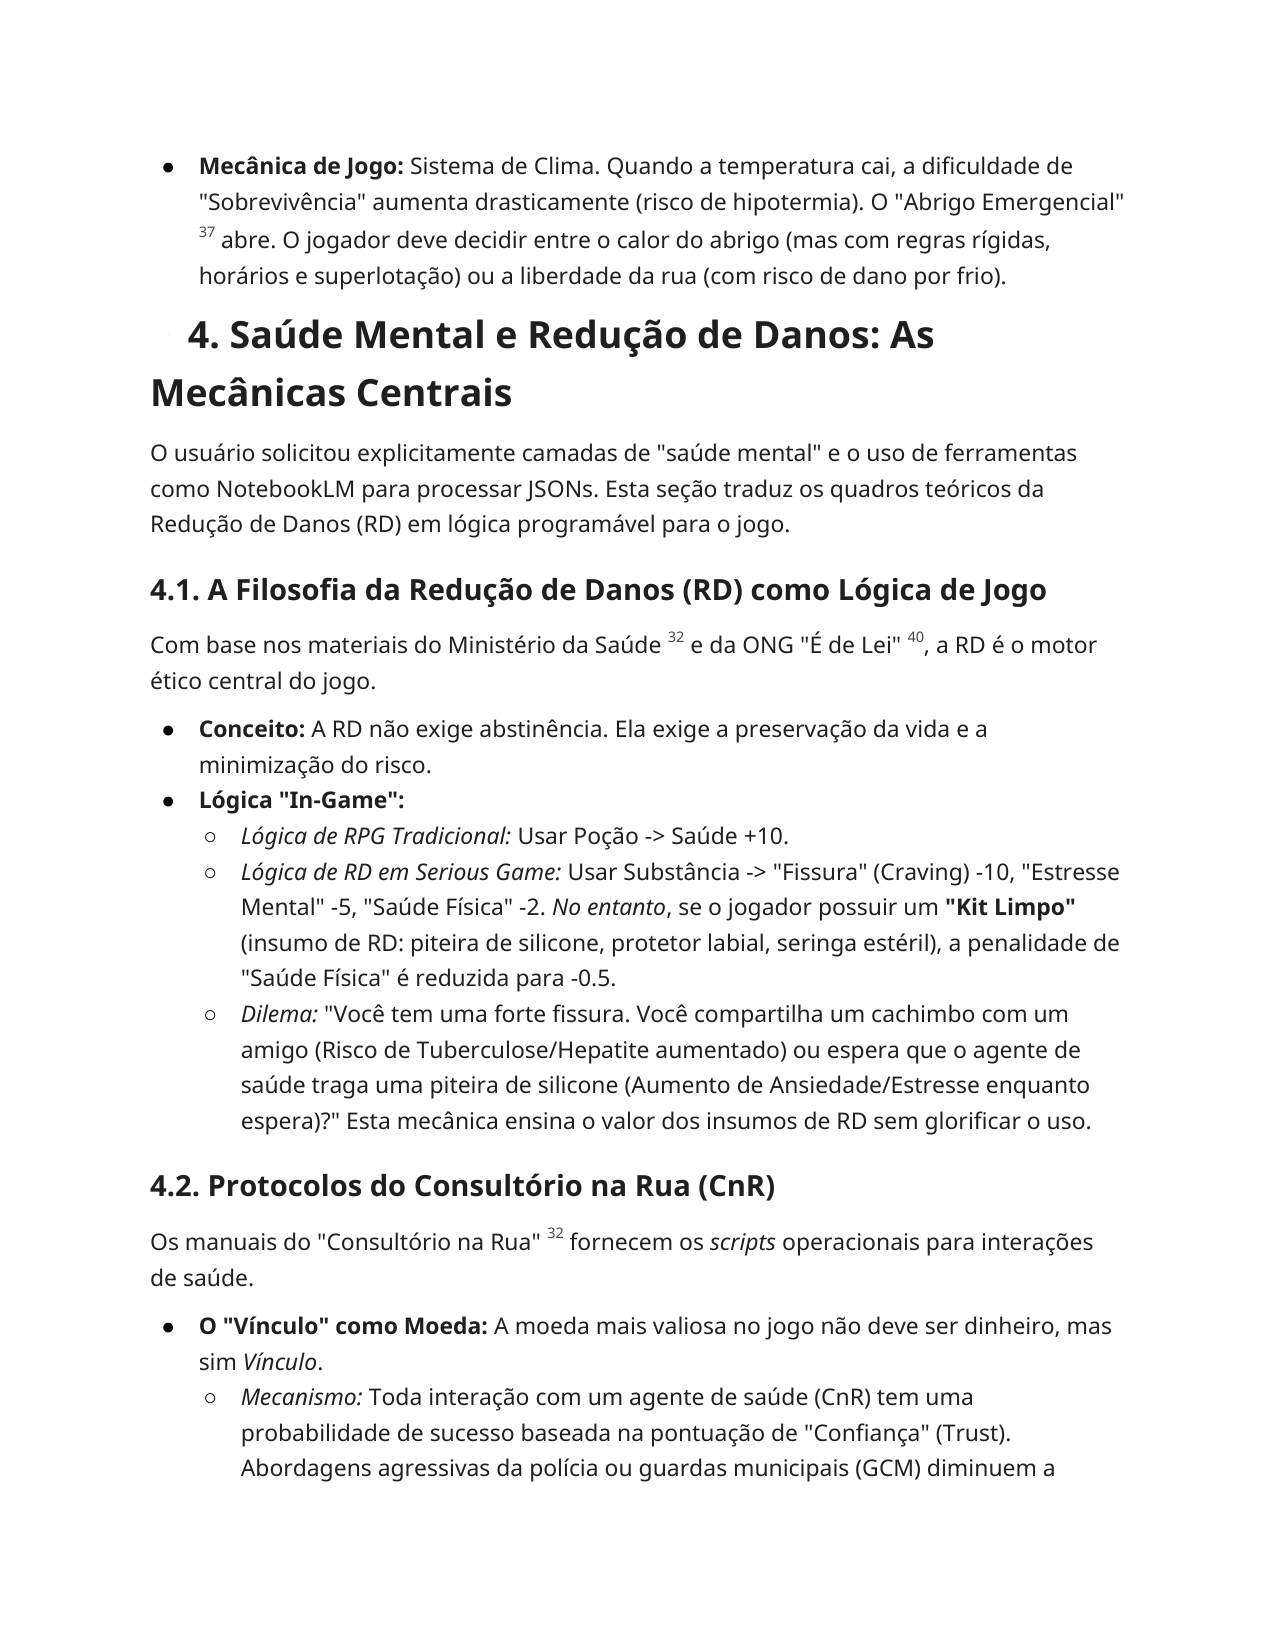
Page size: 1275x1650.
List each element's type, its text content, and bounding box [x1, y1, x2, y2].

list Mecânica de Jogo: Sistema de Clima. Quando a temperatura cai, a dificuldade de "Sobrevivência" aumenta drasticamente (risco de hipotermia). O "Abrigo Emergencial" 37 abre. O jogador deve decidir entre o calor do abrigo (mas com regras rígidas, horários e superlotação) ou a liberdade da rua (com risco de dano por frio). [161, 150, 1125, 291]
list Lógica de RPG Tradicional: Usar Poção -> Saúde +10. [203, 820, 1125, 851]
text Os manuais do "Consultório na Rua" 32 fornecem os scripts operacionais para interações de saúde. [150, 1223, 1125, 1293]
text Com base nos materiais do Ministério da Saúde 32 e da ONG "É de Lei" 40, a RD é o motor ético central do jogo. [150, 626, 1125, 696]
list Mecanismo: Toda interação com um agente de saúde (CnR) tem uma probabilidade de sucesso baseada na pontuação de "Confiança" (Trust). Abordagens agressivas da polícia ou guardas municipais (GCM) diminuem a [203, 1381, 1125, 1483]
subtitle 4. Saúde Mental e Redução de Danos: As Mecânicas Centrais [150, 308, 1125, 417]
subtitle 4.2. Protocolos do Consultório na Rua (CnR) [150, 1166, 1125, 1205]
list O "Vínculo" como Moeda: A moeda mais valiosa no jogo não deve ser dinheiro, mas sim Vínculo. [161, 1310, 1125, 1377]
list Lógica de RD em Serious Game: Usar Substância -> "Fissura" (Craving) -10, "Estresse Mental" -5, "Saúde Física" -2. No entanto, se o jogador possuir um "Kit Limpo" (insumo de RD: piteira de silicone, protetor labial, seringa estéril), a penalidade de "Saúde Física" é reduzida para -0.5. [203, 856, 1125, 994]
text O usuário solicitou explicitamente camadas de "saúde mental" e o uso de ferramentas como NotebookLM para processar JSONs. Esta seção traduz os quadros teóricos da Redução de Danos (RD) em lógica programável para o jogo. [150, 437, 1125, 539]
list Lógica "In-Game": [161, 784, 1125, 816]
subtitle 4.1. A Filosofia da Redução de Danos (RD) como Lógica de Jogo [150, 569, 1125, 608]
list Dilema: "Você tem uma forte fissura. Você compartilha um cachimbo com um amigo (Risco de Tuberculose/Hepatite aumentado) ou espera que o agente de saúde traga uma piteira de silicone (Aumento de Ansiedade/Estresse enquanto espera)?" Esta mecânica ensina o valor dos insumos de RD sem glorificar o uso. [203, 998, 1125, 1136]
list Conceito: A RD não exige abstinência. Ela exige a preservação da vida e a minimização do risco. [161, 713, 1125, 780]
